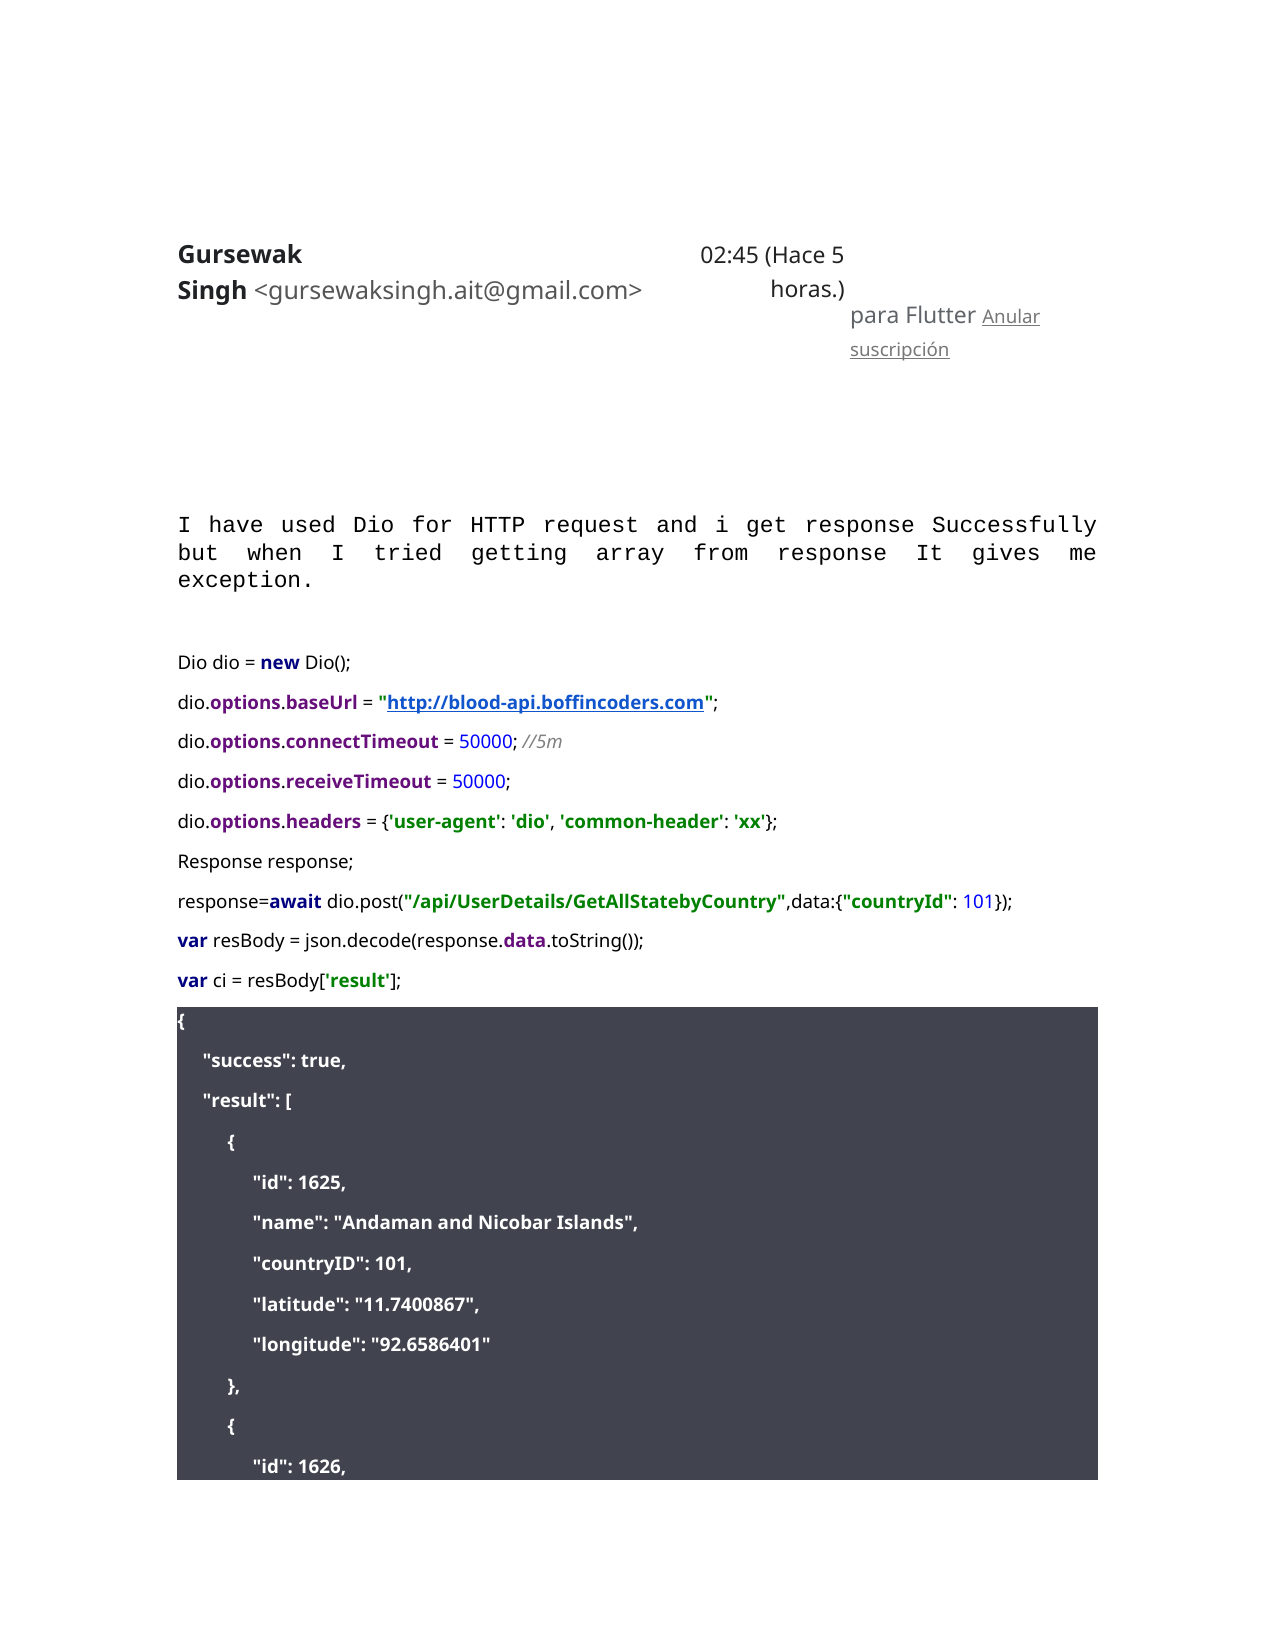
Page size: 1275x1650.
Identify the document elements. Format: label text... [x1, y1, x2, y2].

table_header [990, 236, 1098, 299]
text { [177, 1128, 1098, 1155]
text "longitude": "92.6586401" [177, 1331, 1098, 1358]
text Response response; [177, 848, 1098, 874]
picture [856, 361, 888, 393]
text dio.options.headers = {'user-agent': 'dio', 'common-header': 'xx'}; [177, 808, 1098, 834]
table_header [844, 236, 850, 307]
text response=await dio.post("/api/UserDetails/GetAllStatebyCountry",data:{"countryId": 101}); [177, 888, 1098, 913]
text { [177, 1007, 1098, 1033]
table_header Gursewak Singh <gursewaksingh.ait@gmail.com> [177, 236, 694, 307]
text "id": 1625, [177, 1169, 1098, 1195]
text Dio dio = new Dio(); [177, 649, 1098, 675]
text dio.options.baseUrl = "http://blood-api.boffincoders.com"; [177, 689, 1098, 714]
table_cell [177, 307, 850, 393]
text dio.options.receiveTimeout = 50000; [177, 768, 1098, 794]
text "name": "Andaman and Nicobar Islands", [177, 1209, 1098, 1236]
text { [177, 1413, 1098, 1439]
picture [958, 236, 1005, 299]
table_header 02:45 (Hace 5 horas.) [695, 236, 844, 307]
text "latitude": "11.7400867", [177, 1291, 1098, 1317]
text I have used Dio for HTTP request and i get response Successfully but when I tried getting array from response It gives me exception. [177, 513, 1098, 595]
table_header para Flutter Anular suscripción [850, 299, 1098, 393]
text var ci = resBody['result']; [177, 967, 1098, 993]
text "result": [ [177, 1088, 1098, 1114]
text "id": 1626, [177, 1453, 1098, 1480]
text "countryID": 101, [177, 1250, 1098, 1277]
text "success": true, [177, 1047, 1098, 1073]
table_header [850, 236, 973, 299]
text var resBody = json.decode(response.data.toString()); [177, 928, 1098, 953]
text dio.options.connectTimeout = 50000; //5m [177, 729, 1098, 754]
text }, [177, 1372, 1098, 1398]
